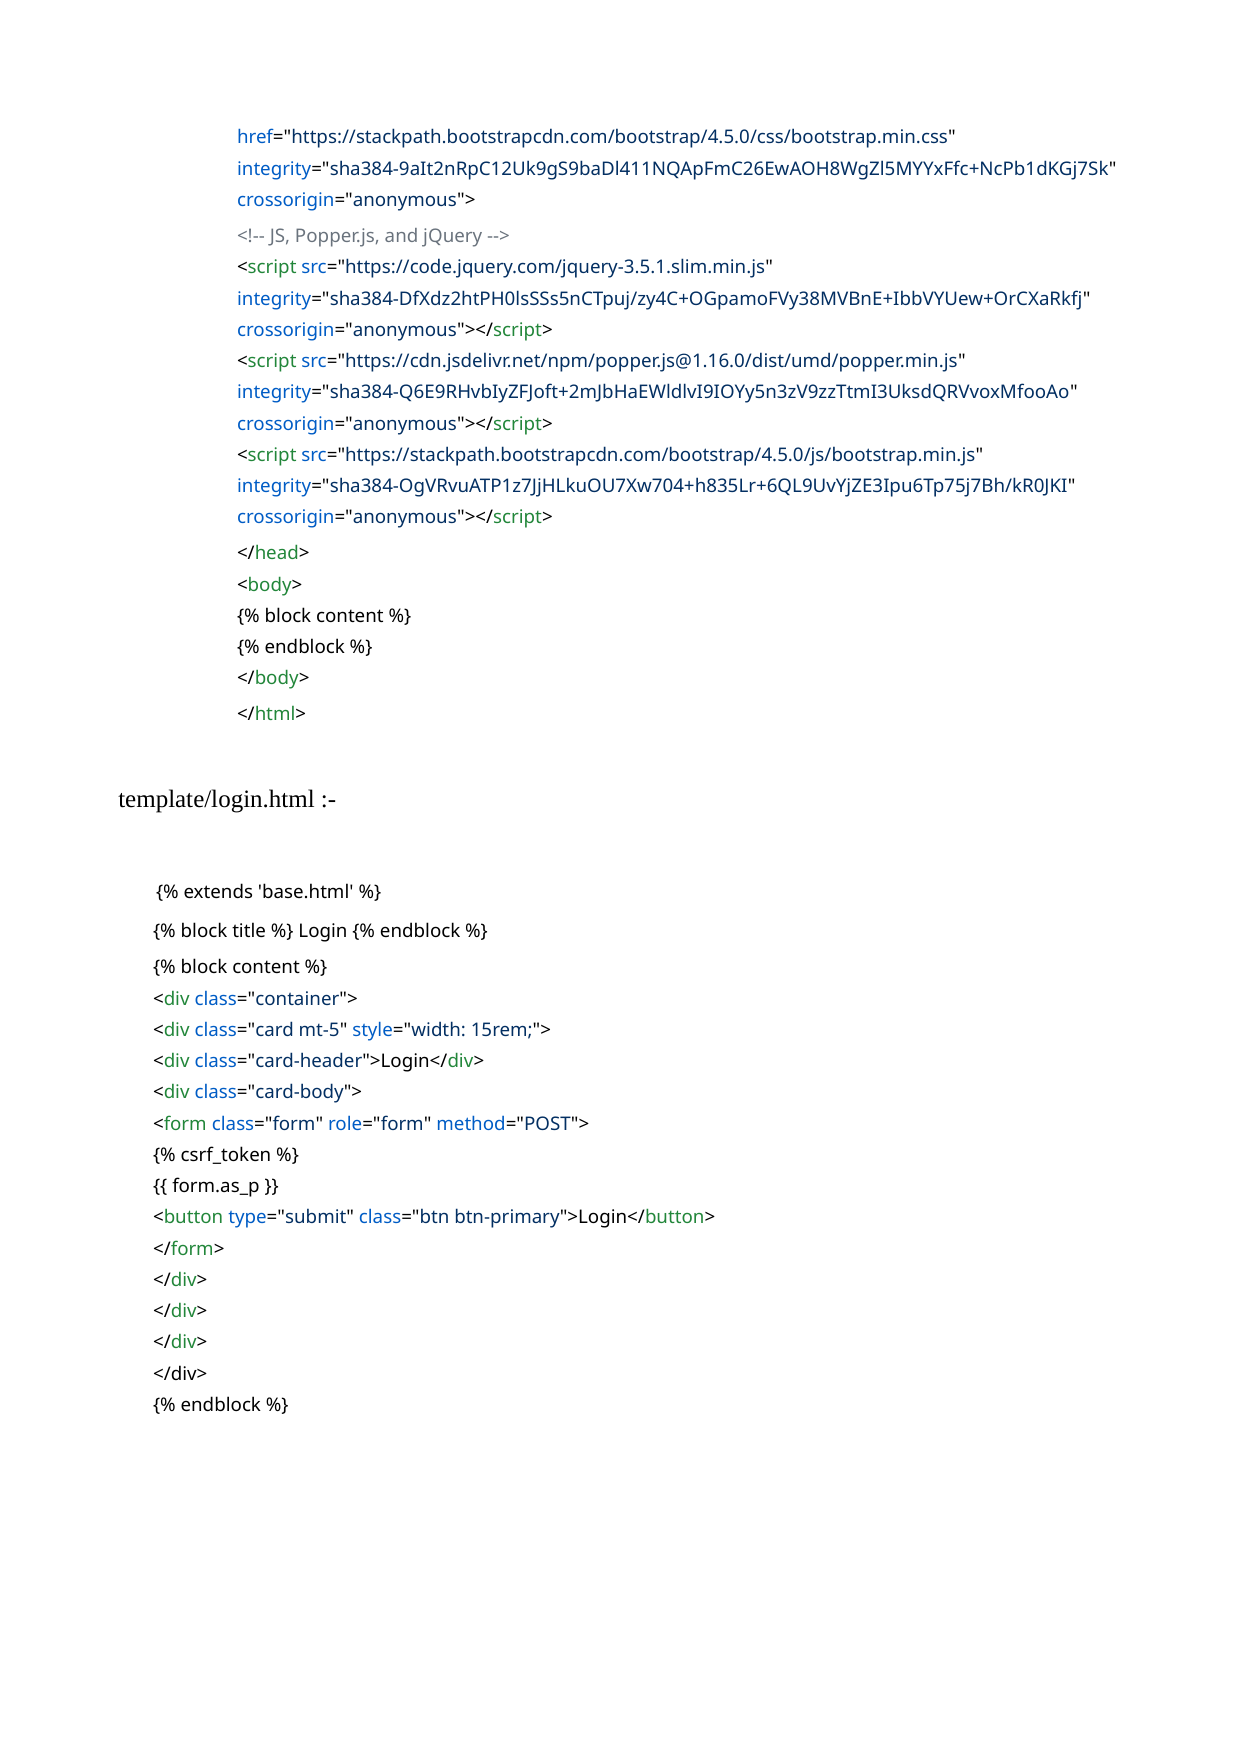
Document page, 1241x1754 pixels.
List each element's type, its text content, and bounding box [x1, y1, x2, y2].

table_cell [118, 1323, 153, 1354]
table_cell </div> [153, 1260, 1029, 1292]
table_cell <div class="card-header">Login</div> [153, 1042, 1029, 1073]
table_cell <form class="form" role="form" method="POST"> [153, 1104, 1029, 1135]
table_cell [118, 943, 153, 948]
table_cell [118, 1167, 153, 1198]
table_cell [118, 1385, 153, 1417]
table_cell {% csrf_token %} [153, 1135, 1029, 1167]
table_cell [118, 1229, 153, 1260]
table_cell <script src="https://code.jquery.com/jquery-3.5.1.slim.min.js" [237, 248, 1122, 279]
table_cell </head> [237, 534, 1122, 565]
table_cell <div class="card-body"> [153, 1073, 1029, 1104]
table_cell integrity="sha384-Q6E9RHvbIyZFJoft+2mJbHaEWldlvI9IOYy5n3zV9zzTtmI3UksdQRVvoxMfooAo" [237, 373, 1122, 404]
table_cell integrity="sha384-9aIt2nRpC12Uk9gS9baDl411NQApFmC26EwAOH8WgZl5MYYxFfc+NcPb1dKGj7Sk" crossorigin="anonymous"> [237, 149, 1122, 212]
table_cell [118, 1354, 153, 1385]
table_cell </html> [237, 695, 1122, 726]
table_cell [237, 690, 1122, 695]
table_cell [118, 1260, 153, 1292]
table_cell <div class="container"> [153, 979, 1029, 1010]
table_cell [118, 565, 237, 596]
table_header {% extends 'base.html' %} [153, 870, 1029, 907]
table_cell [118, 628, 237, 659]
table_cell [118, 1198, 153, 1229]
table_cell </body> [237, 659, 1122, 690]
table_cell integrity="sha384-OgVRvuATP1z7JjHLkuOU7Xw704+h835Lr+6QL9UvYjZE3Ipu6Tp75j7Bh/kR0JKI" [237, 467, 1122, 498]
table_header [118, 870, 153, 907]
table_cell [118, 695, 237, 726]
table_cell href="https://stackpath.bootstrapcdn.com/bootstrap/4.5.0/css/bootstrap.min.css" [237, 118, 1122, 149]
table_cell [118, 1042, 153, 1073]
table_cell [118, 248, 237, 279]
table_cell crossorigin="anonymous"></script> [237, 404, 1122, 435]
table_cell [118, 534, 237, 565]
table_cell [118, 342, 237, 373]
table_cell <body> [237, 565, 1122, 596]
table_cell {{ form.as_p }} [153, 1167, 1029, 1198]
table_cell [118, 435, 237, 467]
table_cell {% endblock %} [237, 628, 1122, 659]
table_cell [118, 1135, 153, 1167]
table_cell <!-- JS, Popper.js, and jQuery --> [237, 217, 1122, 248]
table_cell crossorigin="anonymous"></script> [237, 498, 1122, 529]
table_cell <button type="submit" class="btn btn-primary">Login</button> [153, 1198, 1029, 1229]
text template/login.html :- [118, 784, 1122, 812]
table_cell crossorigin="anonymous"></script> [237, 310, 1122, 342]
table_cell [153, 943, 1029, 948]
table_cell [118, 118, 237, 149]
table_cell [118, 279, 237, 310]
table_cell [118, 596, 237, 628]
table_cell </div> [153, 1354, 1029, 1385]
table_cell {% block content %} [153, 948, 1029, 979]
table_cell {% block title %} Login {% endblock %} [153, 912, 1029, 943]
table_cell <script src="https://cdn.jsdelivr.net/npm/popper.js@1.16.0/dist/umd/popper.min.js" [237, 342, 1122, 373]
table_cell <div class="card mt-5" style="width: 15rem;"> [153, 1010, 1029, 1042]
table_cell [118, 529, 237, 534]
table_cell </form> [153, 1229, 1029, 1260]
table_cell [118, 217, 237, 248]
table_cell </div> [153, 1292, 1029, 1323]
table_cell [118, 373, 237, 404]
table_cell [118, 310, 237, 342]
table_cell [118, 498, 237, 529]
table_cell [118, 467, 237, 498]
table_cell [118, 907, 153, 912]
table_cell [118, 979, 153, 1010]
table_cell {% block content %} [237, 596, 1122, 628]
table_cell [153, 907, 1029, 912]
table_cell [118, 149, 237, 212]
table_cell integrity="sha384-DfXdz2htPH0lsSSs5nCTpuj/zy4C+OGpamoFVy38MVBnE+IbbVYUew+OrCXaRkfj" [237, 279, 1122, 310]
table_cell {% endblock %} [153, 1385, 1029, 1417]
table_cell [118, 948, 153, 979]
table_cell <script src="https://stackpath.bootstrapcdn.com/bootstrap/4.5.0/js/bootstrap.min.js" [237, 435, 1122, 467]
table_cell [118, 212, 237, 217]
table_cell [237, 212, 1122, 217]
table_cell [118, 404, 237, 435]
table_cell [118, 912, 153, 943]
table_cell [118, 1073, 153, 1104]
table_cell [118, 690, 237, 695]
table_cell [118, 659, 237, 690]
table_cell </div> [153, 1323, 1029, 1354]
table_cell [118, 1010, 153, 1042]
table_cell [237, 529, 1122, 534]
table_cell [118, 1292, 153, 1323]
table_cell [118, 1104, 153, 1135]
